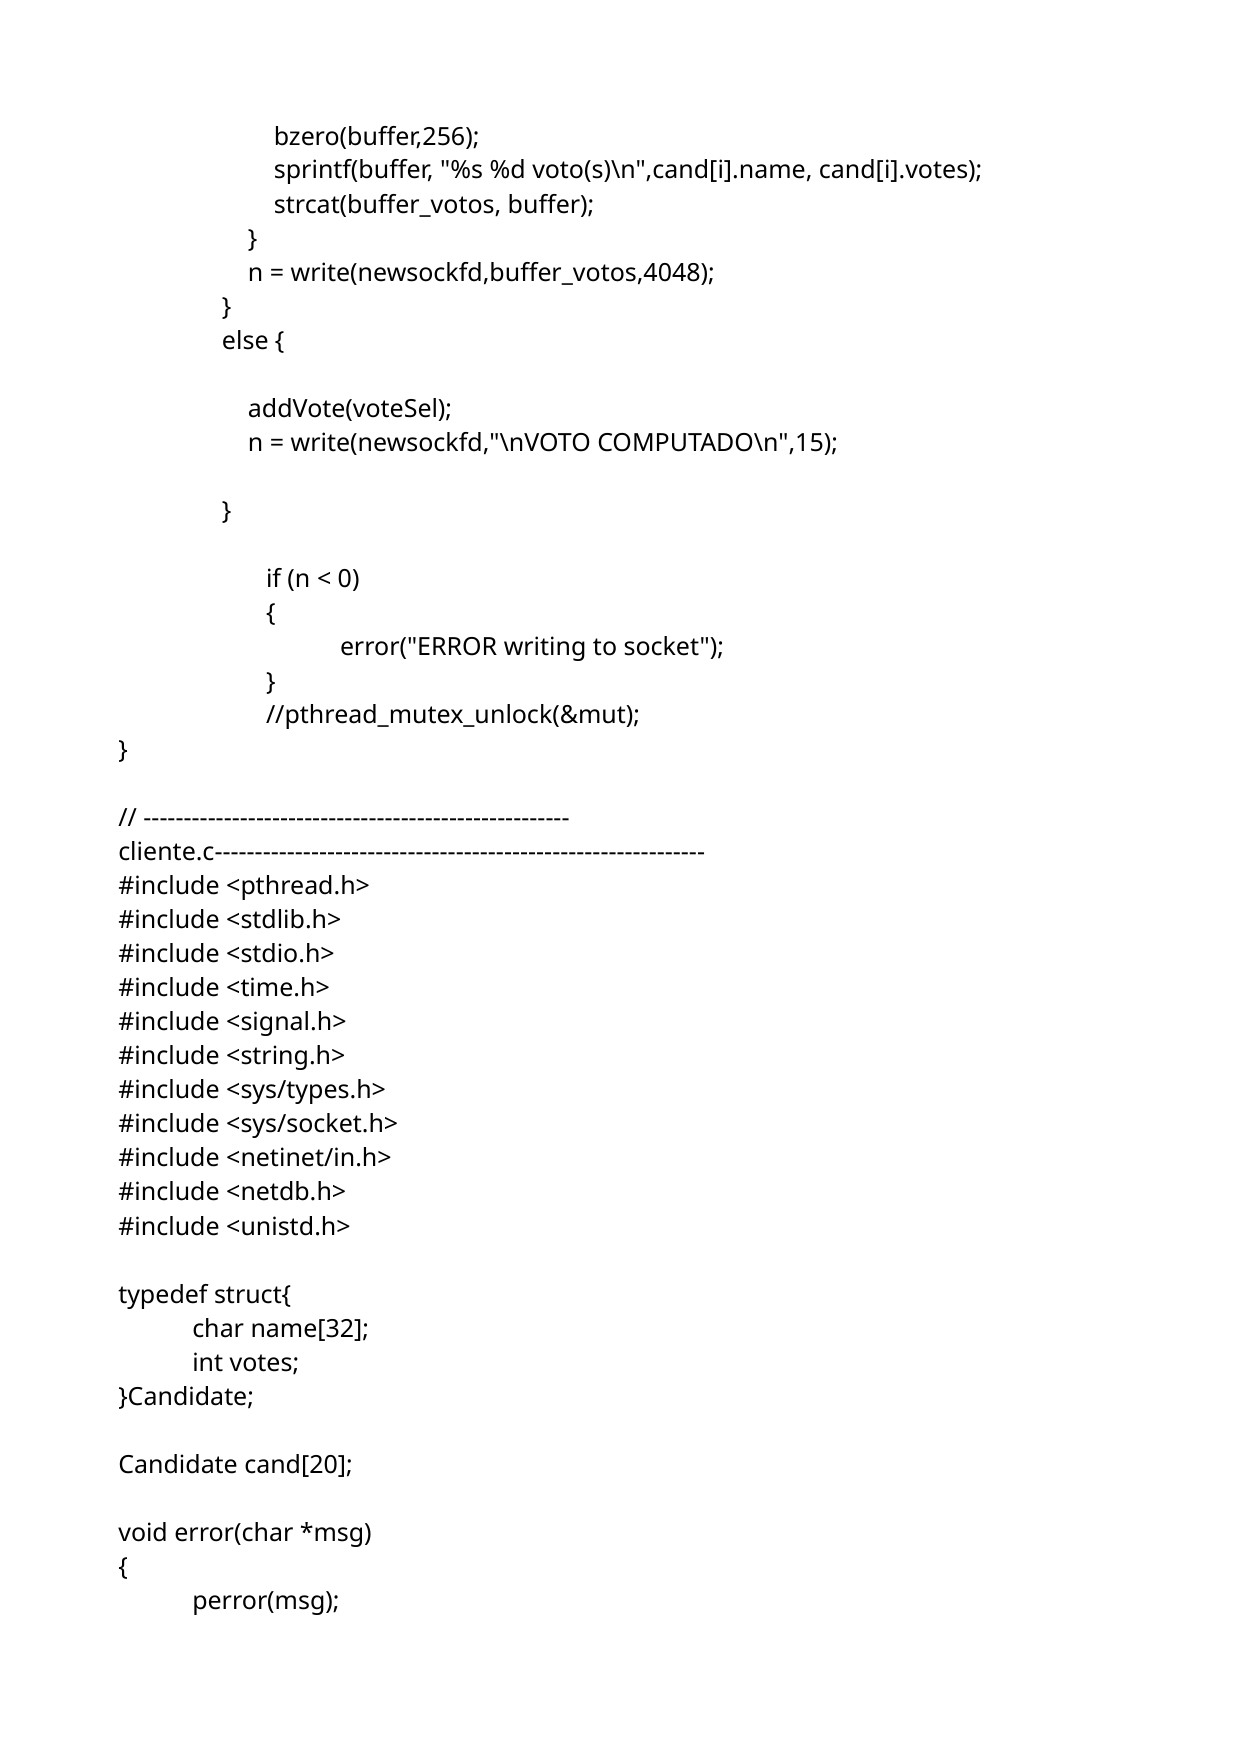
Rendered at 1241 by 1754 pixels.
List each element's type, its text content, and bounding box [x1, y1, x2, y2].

text #include <sys/types.h> [118, 1072, 1122, 1106]
text #include <unistd.h> [118, 1208, 1122, 1242]
text if (n < 0) [118, 561, 1122, 595]
text bzero(buffer,256); [118, 118, 1122, 152]
text { [118, 595, 1122, 629]
text error("ERROR writing to socket"); [118, 629, 1122, 663]
text typedef struct{ [118, 1276, 1122, 1310]
text #include <netdb.h> [118, 1174, 1122, 1208]
text #include <sys/socket.h> [118, 1106, 1122, 1140]
text perror(msg); [118, 1583, 1122, 1617]
text Candidate cand[20]; [118, 1447, 1122, 1481]
text else { [118, 322, 1122, 357]
text #include <signal.h> [118, 1004, 1122, 1038]
text } [118, 663, 1122, 697]
text } [118, 731, 1122, 765]
text // -----------------------------------------------------cliente.c------------------------------------------------------------- [118, 799, 1122, 867]
text #include <string.h> [118, 1038, 1122, 1072]
text n = write(newsockfd,"\nVOTO COMPUTADO\n",15); [118, 425, 1122, 459]
text void error(char *msg) [118, 1515, 1122, 1549]
text } [118, 288, 1122, 322]
text #include <stdlib.h> [118, 902, 1122, 936]
text #include <pthread.h> [118, 867, 1122, 902]
text #include <stdio.h> [118, 936, 1122, 970]
text strcat(buffer_votos, buffer); [118, 186, 1122, 220]
text }Candidate; [118, 1378, 1122, 1412]
text char name[32]; [118, 1310, 1122, 1344]
text } [118, 220, 1122, 254]
text #include <netinet/in.h> [118, 1140, 1122, 1174]
text #include <time.h> [118, 970, 1122, 1004]
text int votes; [118, 1344, 1122, 1378]
text n = write(newsockfd,buffer_votos,4048); [118, 254, 1122, 288]
text addVote(voteSel); [118, 391, 1122, 425]
text //pthread_mutex_unlock(&mut); [118, 697, 1122, 731]
text sprintf(buffer, "%s %d voto(s)\n",cand[i].name, cand[i].votes); [118, 152, 1122, 186]
text } [118, 493, 1122, 527]
text { [118, 1549, 1122, 1583]
